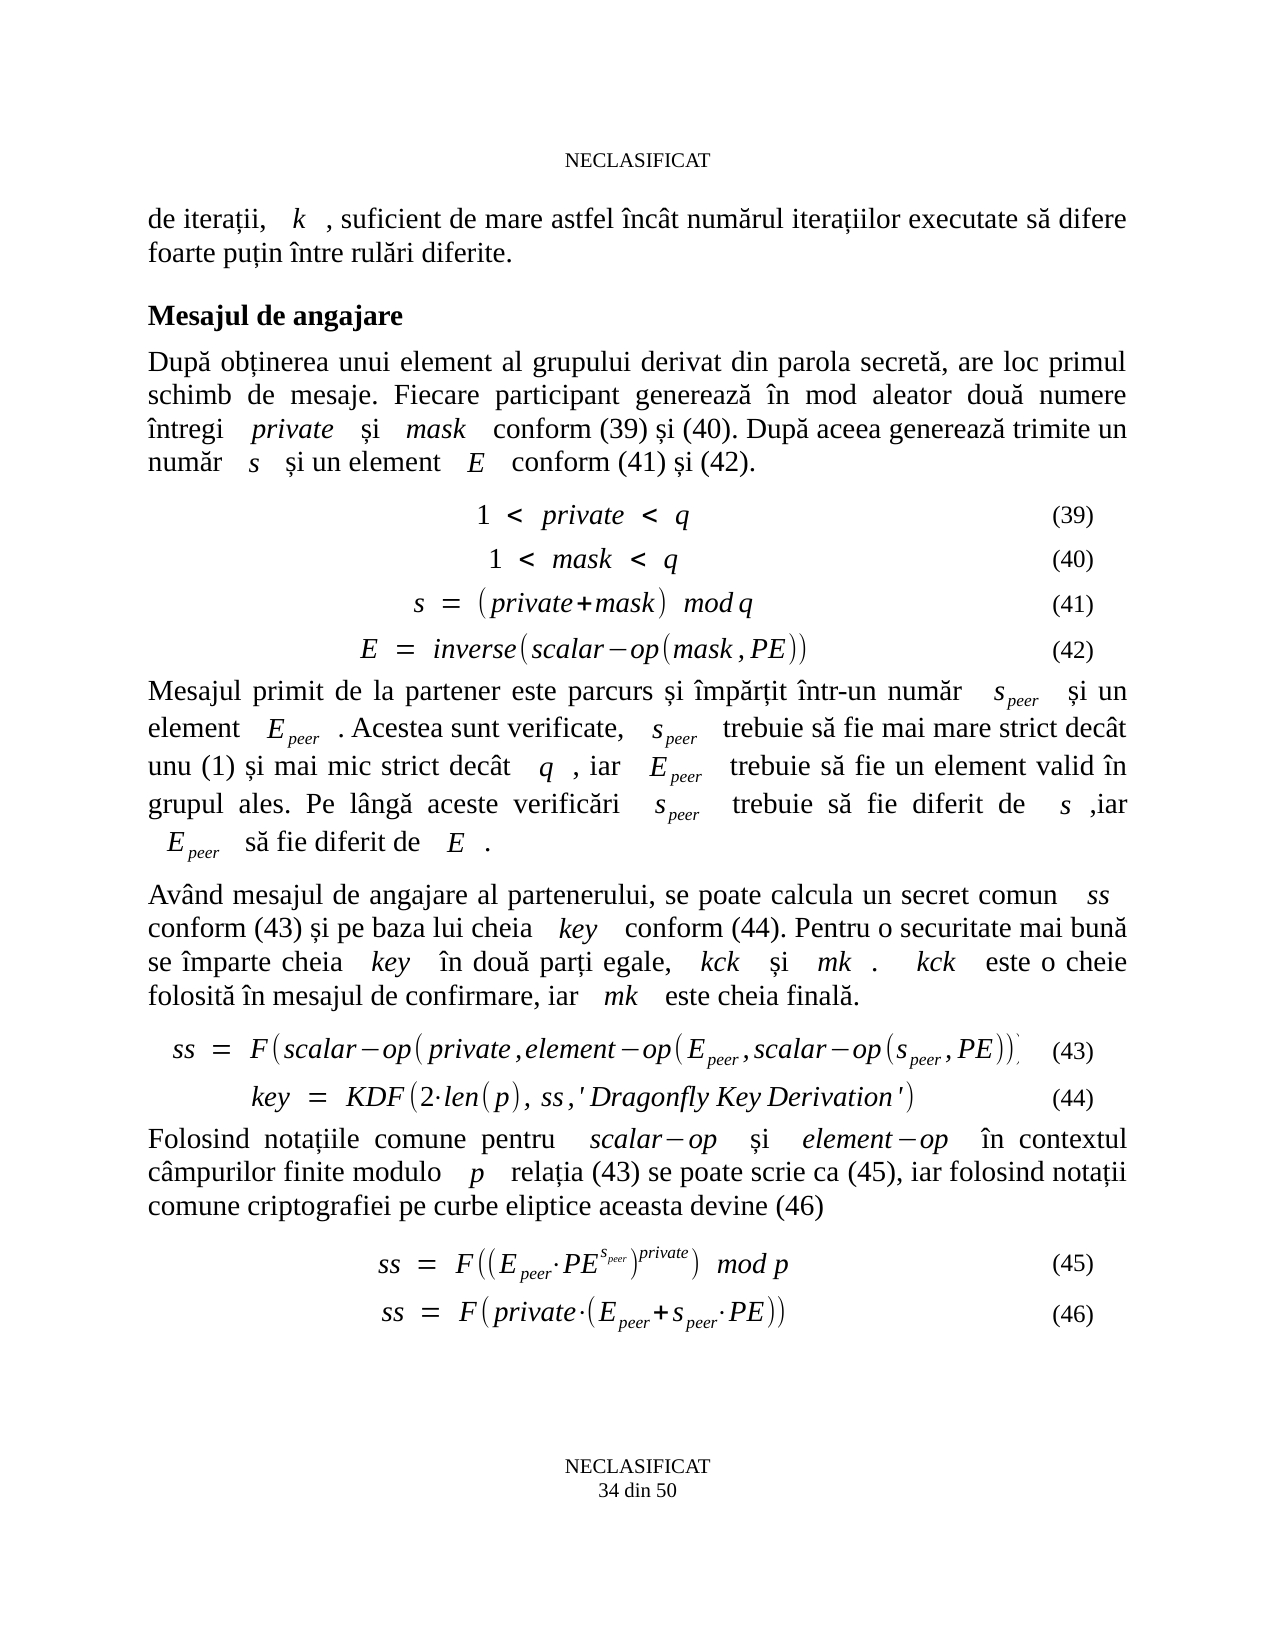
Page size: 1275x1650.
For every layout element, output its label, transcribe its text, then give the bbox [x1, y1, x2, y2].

table_header (45) [1019, 1236, 1127, 1289]
table_cell [148, 580, 1018, 626]
text Având mesajul de angajare al partenerului, se poate calcula un secret comun conform (43) și pe baza lui cheia conform (44). Pentru o securitate mai bună se împarte cheia în două parți egale, și . este o cheie folosită în mesajul de confirmare, iar este cheia finală. [148, 877, 1127, 1011]
table_header [148, 1236, 1018, 1289]
table_header (43) [1019, 1026, 1127, 1075]
table_cell (40) [1019, 536, 1127, 580]
table_header [148, 493, 1018, 536]
table_cell [148, 536, 1018, 580]
text Mesajul primit de la partener este parcurs și împărțit într-un număr și un element . Acestea sunt verificate, trebuie să fie mai mare strict decât unu (1) și mai mic strict decât , iar trebuie să fie un element valid în grupul ales. Pe lângă aceste verificări trebuie să fie diferit de ,iar să fie diferit de . [148, 673, 1127, 862]
text Este posibil să fie mai multe sau mai puține iterații până se găsește un șir care să ducă la un element ce aparține grupului ales. Pentru a evita atacurile ce obțin informații prin măsurarea timpului de execuție, trebuie să existe un număr minim de iterații, , suficient de mare astfel încât numărul iterațiilor executate să difere foarte puțin între rulări diferite. [148, 201, 1127, 268]
table_cell [148, 1289, 1018, 1338]
text După obținerea unui element al grupului derivat din parola secretă, are loc primul schimb de mesaje. Fiecare participant generează în mod aleator două numere întregi și conform (39) și (40). După aceea generează trimite un număr și un element conform (41) și (42). [148, 344, 1127, 478]
table_header (39) [1019, 493, 1127, 536]
text Folosind notațiile comune pentru și în contextul câmpurilor finite modulo relația (43) se poate scrie ca (45), iar folosind notații comune criptografiei pe curbe eliptice aceasta devine (46) [148, 1121, 1127, 1222]
table_cell [148, 626, 1018, 673]
table_cell (44) [1019, 1075, 1127, 1121]
table_cell (41) [1019, 580, 1127, 626]
subtitle Mesajul de angajare [148, 297, 1127, 331]
table_cell [148, 1075, 1018, 1121]
table_cell (46) [1019, 1289, 1127, 1338]
table_header [148, 1026, 1018, 1075]
table_cell (42) [1019, 626, 1127, 673]
